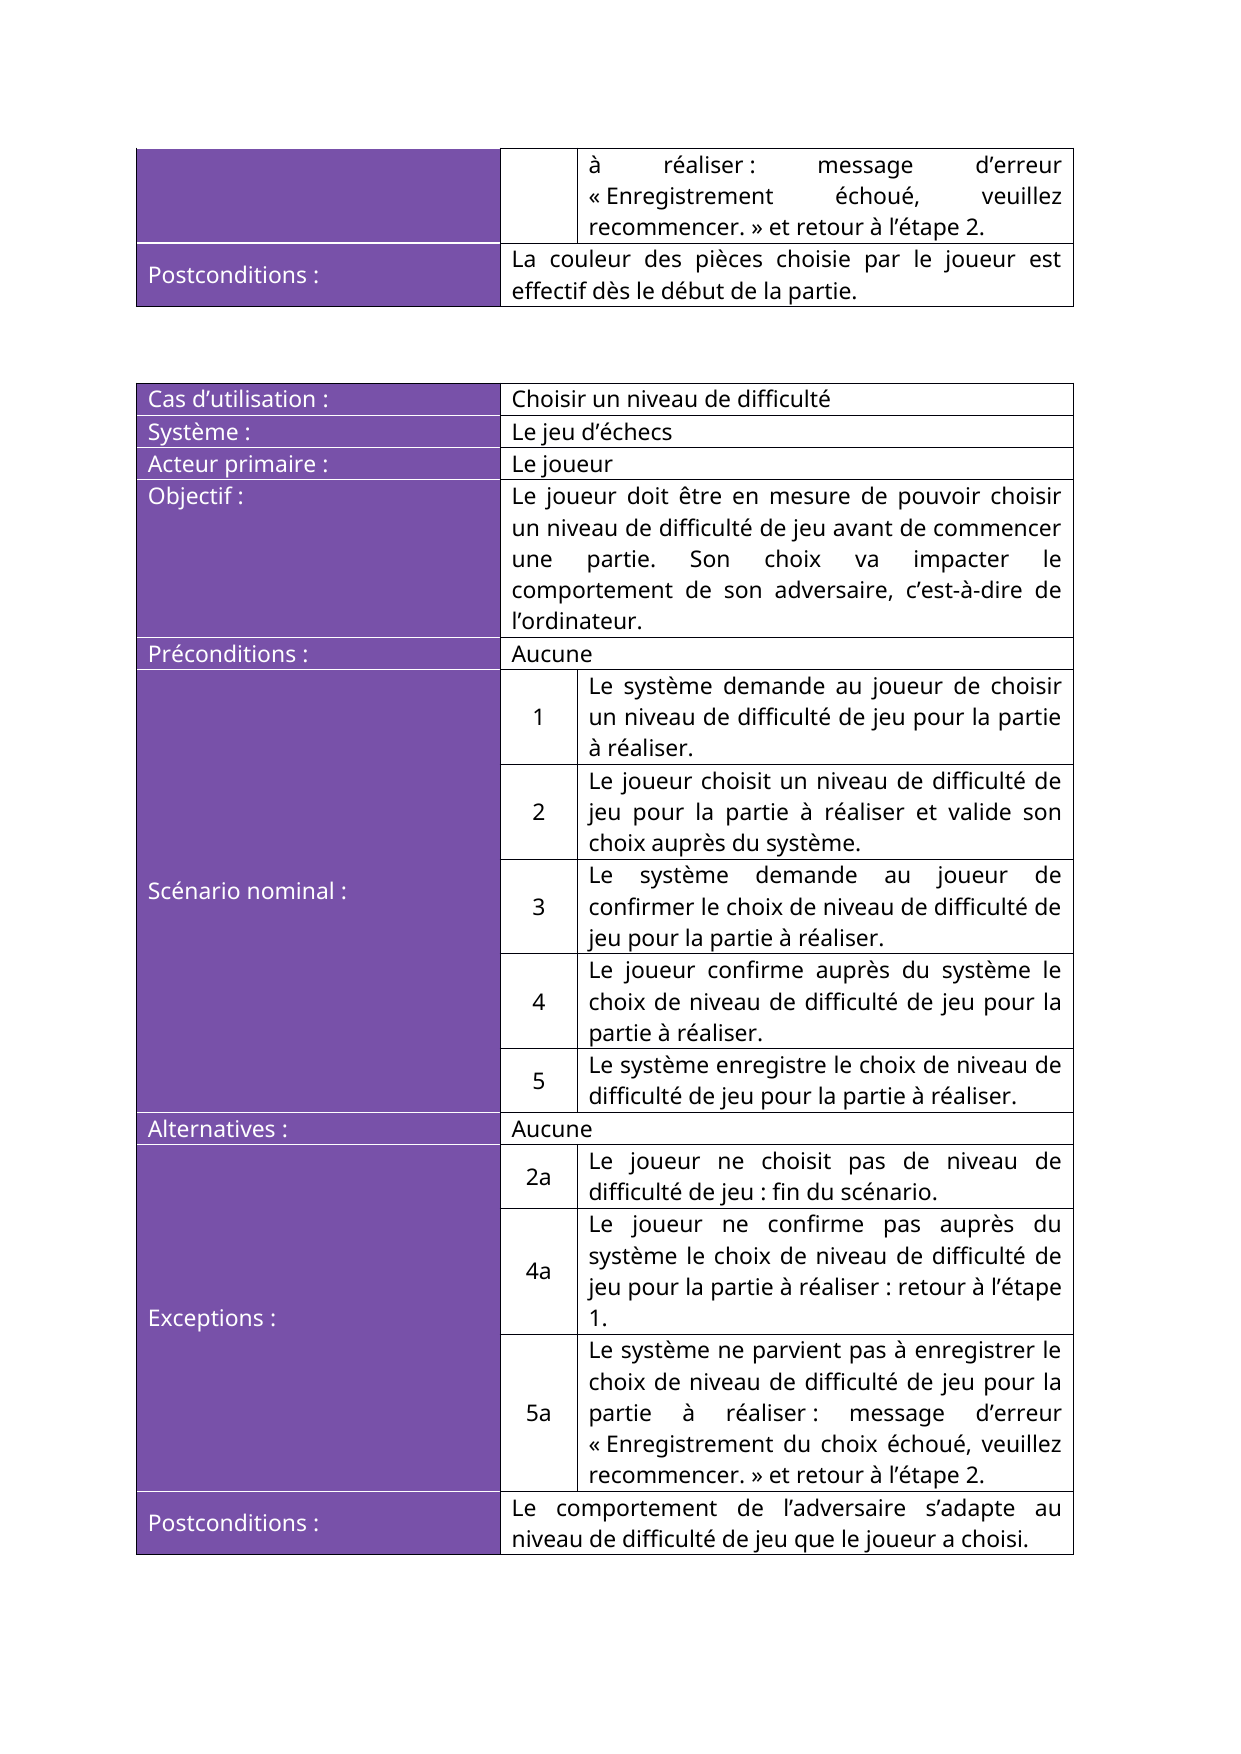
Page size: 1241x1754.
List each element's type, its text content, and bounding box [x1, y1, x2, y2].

table_cell Le comportement de l’adversaire s’adapte au niveau de difficulté de jeu que le joueur a choisi. [501, 1492, 1073, 1554]
table_cell 4a [501, 1209, 577, 1333]
table_cell 3 [501, 860, 577, 953]
table_cell Le joueur ne choisit pas de niveau de difficulté de jeu : fin du scénario. [578, 1145, 1073, 1207]
table_cell Le joueur confirme auprès du système le choix de niveau de difficulté de jeu pour la partie à réaliser. [578, 954, 1073, 1048]
table_cell 5 [501, 1049, 577, 1112]
table_cell Scénario nominal : [137, 670, 500, 1112]
table_cell Le système demande au joueur de confirmer le choix de niveau de difficulté de jeu pour la partie à réaliser. [578, 860, 1073, 953]
table_cell Aucune [501, 638, 1073, 669]
table_cell Le système demande au joueur de choisir un niveau de difficulté de jeu pour la partie à réaliser. [578, 670, 1073, 764]
table_cell 2 [501, 765, 577, 858]
table_cell La couleur des pièces choisie par le joueur est effectif dès le début de la partie. [501, 244, 1073, 306]
table_cell Préconditions : [137, 638, 500, 669]
table_cell Le joueur doit être en mesure de pouvoir choisir un niveau de difficulté de jeu avant de commencer une partie. Son choix va impacter le comportement de son adversaire, c’est-à-dire de l’ordinateur. [501, 480, 1073, 637]
table_cell [501, 149, 577, 242]
table_header Cas d’utilisation : [137, 384, 500, 415]
table_cell Objectif : [137, 480, 500, 637]
table_cell à réaliser : message d’erreur « Enregistrement échoué, veuillez recommencer. » et retour à l’étape 2. [578, 149, 1073, 242]
table_cell Le système enregistre le choix de niveau de difficulté de jeu pour la partie à réaliser. [578, 1049, 1073, 1112]
table_cell Postconditions : [137, 244, 500, 306]
table_cell Système : [137, 416, 500, 447]
table_cell Postconditions : [137, 1492, 500, 1554]
table_cell Le jeu d’échecs [501, 416, 1073, 447]
table_cell 5a [501, 1335, 577, 1491]
table_cell Le joueur ne confirme pas auprès du système le choix de niveau de difficulté de jeu pour la partie à réaliser : retour à l’étape 1. [578, 1209, 1073, 1333]
table_cell 4 [501, 954, 577, 1048]
table_cell Alternatives : [137, 1113, 500, 1144]
table_cell Le joueur [501, 448, 1073, 479]
table_cell Acteur primaire : [137, 448, 500, 479]
table_cell 2a [501, 1145, 577, 1207]
table_cell Le système ne parvient pas à enregistrer le choix de niveau de difficulté de jeu pour la partie à réaliser : message d’erreur « Enregistrement du choix échoué, veuillez recommencer. » et retour à l’étape 2. [578, 1335, 1073, 1491]
table_cell Le joueur choisit un niveau de difficulté de jeu pour la partie à réaliser et valide son choix auprès du système. [578, 765, 1073, 858]
table_header Choisir un niveau de difficulté [501, 384, 1073, 415]
table_cell Aucune [501, 1113, 1073, 1144]
table_cell 1 [501, 670, 577, 764]
table_cell [137, 149, 500, 242]
table_cell Exceptions : [137, 1145, 500, 1491]
